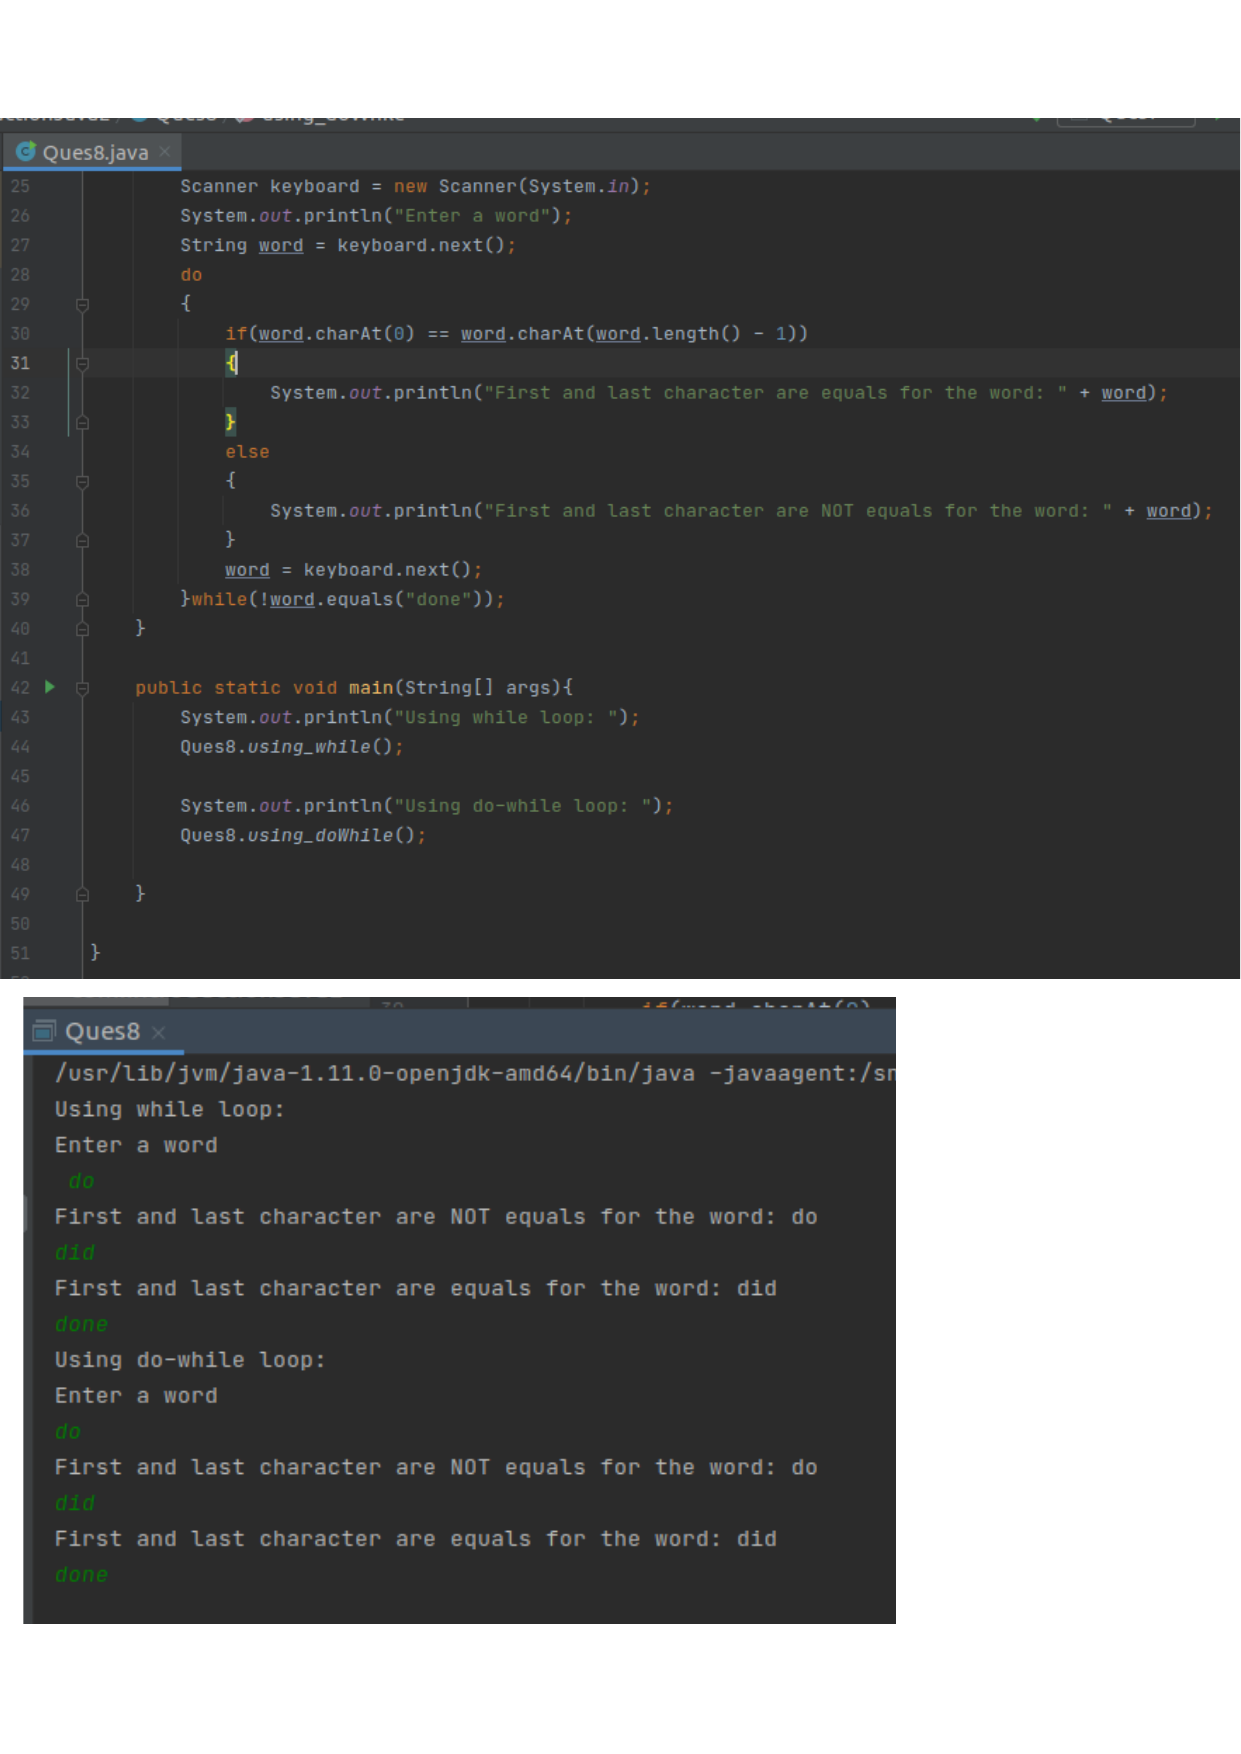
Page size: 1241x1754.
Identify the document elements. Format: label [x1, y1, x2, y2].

picture [23, 997, 323, 1624]
picture [0, 118, 1241, 979]
